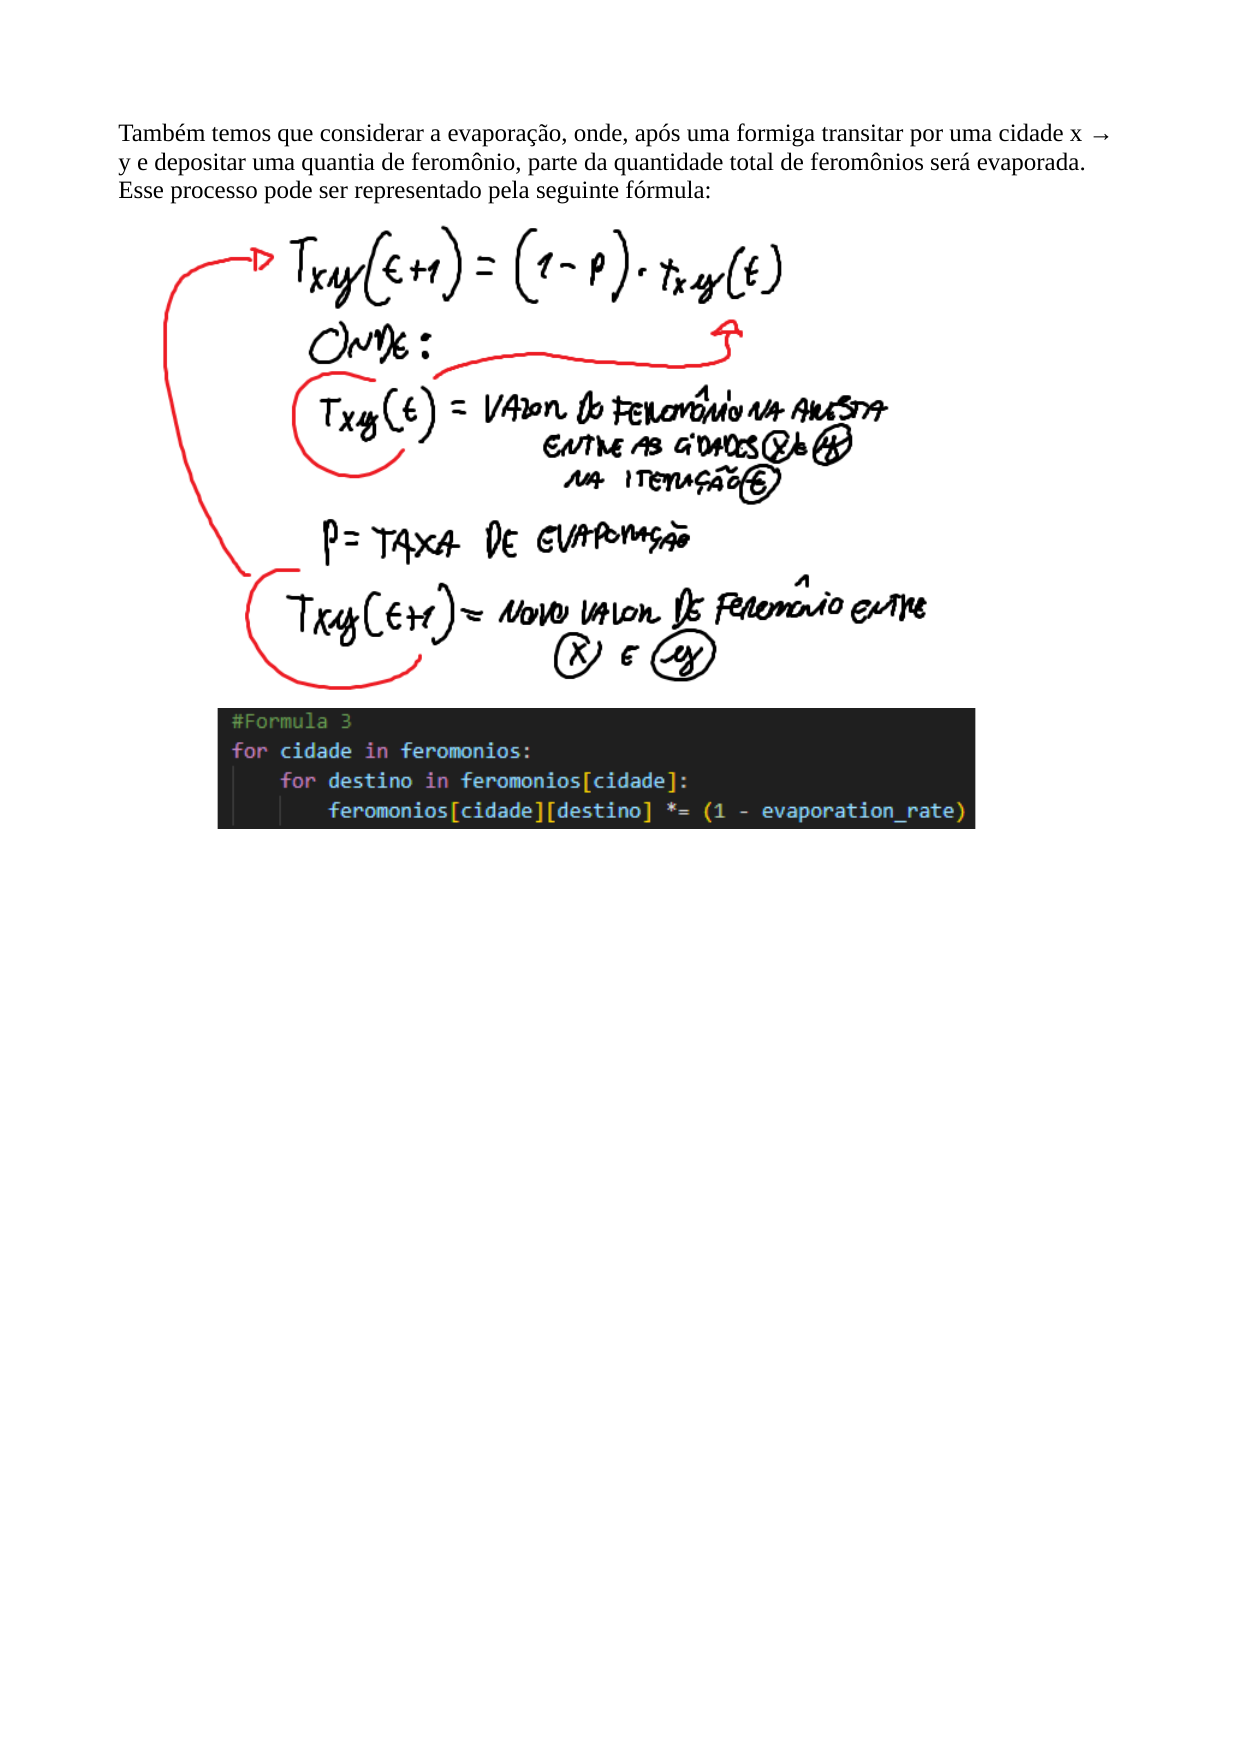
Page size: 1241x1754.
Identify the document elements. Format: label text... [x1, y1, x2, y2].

picture [125, 209, 1130, 829]
text Também temos que considerar a evaporação, onde, após uma formiga transitar por uma cidade x → y e depositar uma quantia de feromônio, parte da quantidade total de feromônios será evaporada. Esse processo pode ser representado pela seguinte fórmula: [118, 118, 1122, 204]
